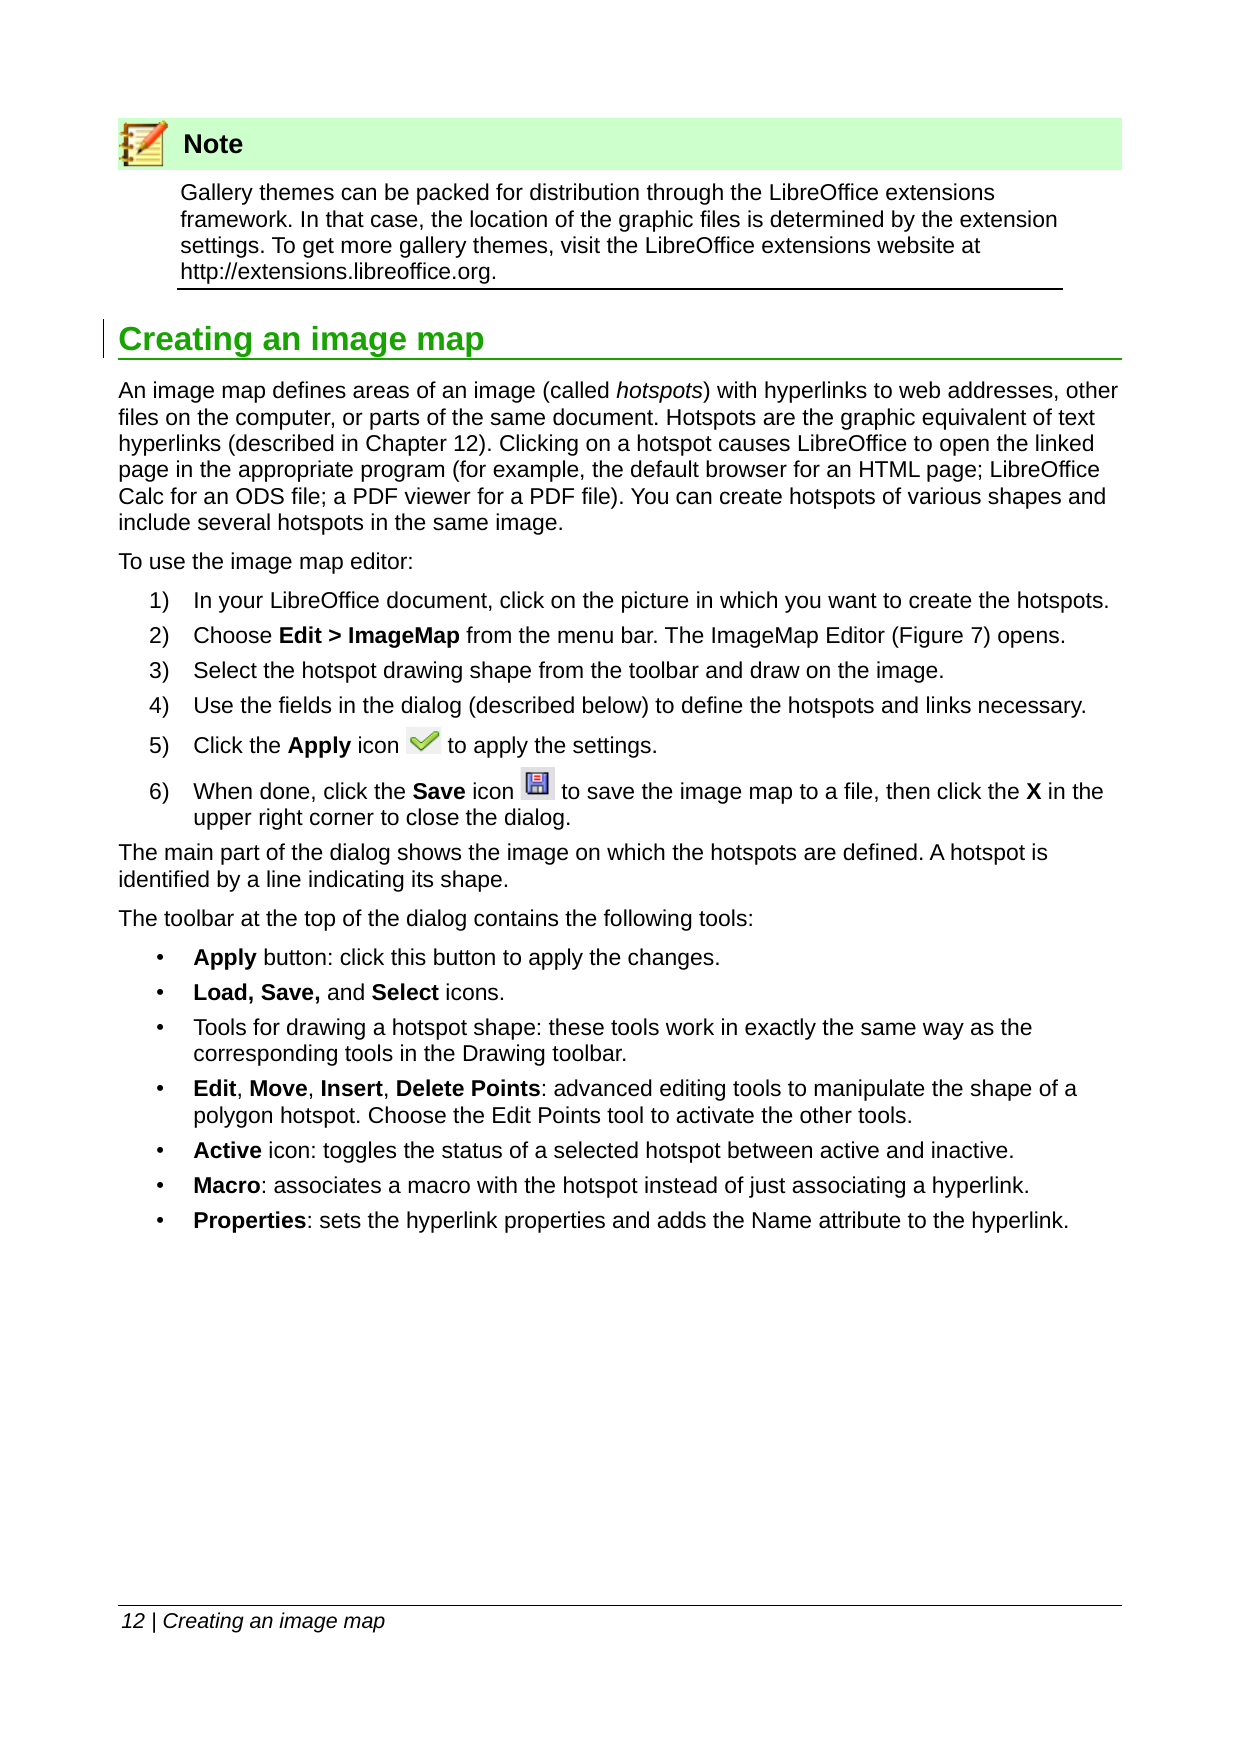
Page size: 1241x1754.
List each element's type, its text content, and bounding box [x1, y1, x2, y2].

text An image map defines areas of an image (called hotspots) with hyperlinks to web addresses, other files on the computer, or parts of the same document. Hotspots are the graphic equivalent of text hyperlinks (described in Chapter 12). Clicking on a hotspot causes LibreOffice to open the linked page in the appropriate program (for example, the default browser for an HTML page; LibreOffice Calc for an ODS file; a PDF viewer for a PDF file). You can create hotspots of various shapes and include several hotspots in the same image. [118, 377, 1122, 536]
picture [520, 767, 555, 800]
list Macro: associates a macro with the hotspot instead of just associating a hyperlink. [156, 1172, 1122, 1198]
list In your LibreOffice document, click on the picture in which you want to create the hotspots. [169, 587, 1122, 613]
list Edit, Move, Insert, Delete Points: advanced editing tools to manipulate the shape of a polygon hotspot. Choose the Edit Points tool to activate the other tools. [156, 1075, 1122, 1128]
text The main part of the dialog shows the image on which the hotspots are defined. A hotspot is identified by a line indicating its shape. [118, 839, 1122, 892]
text Gallery themes can be packed for distribution through the LibreOffice extensions framework. In that case, the location of the graphic files is determined by the extension settings. To get more gallery themes, visit the LibreOffice extensions website at http://extensions.libreoffice.org. [177, 176, 1063, 288]
list Active icon: toggles the status of a selected hotspot between active and inactive. [156, 1137, 1122, 1163]
list Use the fields in the dialog (described below) to define the hotspots and links necessary. [169, 692, 1122, 719]
subtitle Note [118, 118, 1122, 170]
list To use the image map editor: [118, 548, 1122, 574]
list Apply button: click this button to apply the changes. [156, 943, 1122, 970]
list Click the Apply icon to apply the settings. [169, 728, 1122, 758]
picture [119, 119, 170, 170]
list Properties: sets the hyperlink properties and adds the Name attribute to the hyperlink. [156, 1207, 1122, 1234]
list The toolbar at the top of the dialog contains the following tools: [118, 904, 1122, 931]
list When done, click the Save icon to save the image map to a file, then click the X in the upper right corner to close the dialog. [169, 767, 1122, 831]
picture [405, 727, 442, 754]
list Select the hotspot drawing shape from the toolbar and draw on the image. [169, 657, 1122, 684]
subtitle Creating an image map [118, 319, 1122, 358]
list Load, Save, and Select icons. [156, 979, 1122, 1005]
list Choose Edit > ImageMap from the menu bar. The ImageMap Editor (Figure 7) opens. [169, 622, 1122, 648]
list Tools for drawing a hotspot shape: these tools work in exactly the same way as the corresponding tools in the Drawing toolbar. [156, 1014, 1122, 1067]
